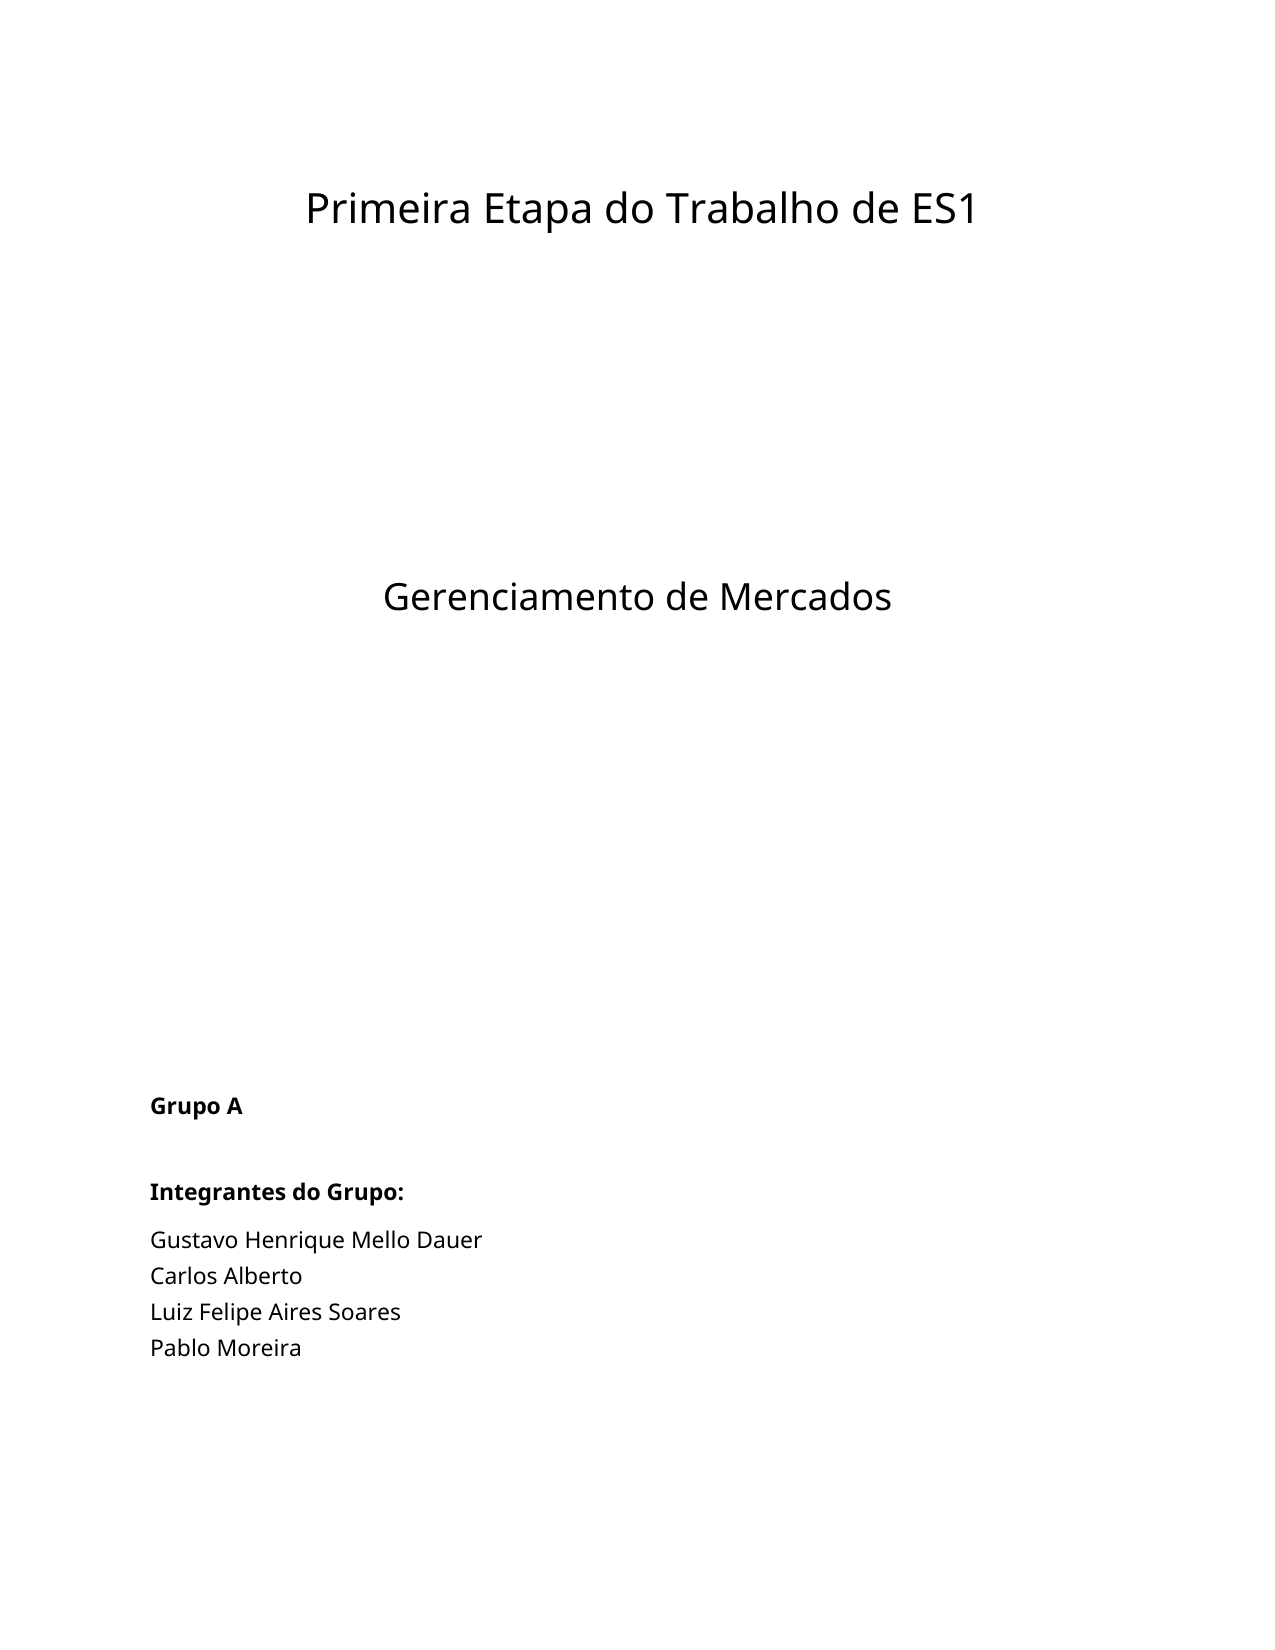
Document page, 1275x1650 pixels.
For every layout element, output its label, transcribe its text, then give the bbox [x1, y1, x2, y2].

subtitle Integrantes do Grupo: [150, 1176, 1125, 1207]
text Gustavo Henrique Mello Dauer [150, 1224, 1125, 1255]
text Carlos Alberto [150, 1260, 1125, 1291]
text Gerenciamento de Mercados [150, 571, 1125, 622]
text Pablo Moreira [150, 1332, 1125, 1363]
text Primeira Etapa do Trabalho de ES1 [150, 179, 1125, 236]
text Luiz Felipe Aires Soares [150, 1296, 1125, 1327]
subtitle Grupo A [150, 1090, 1125, 1121]
